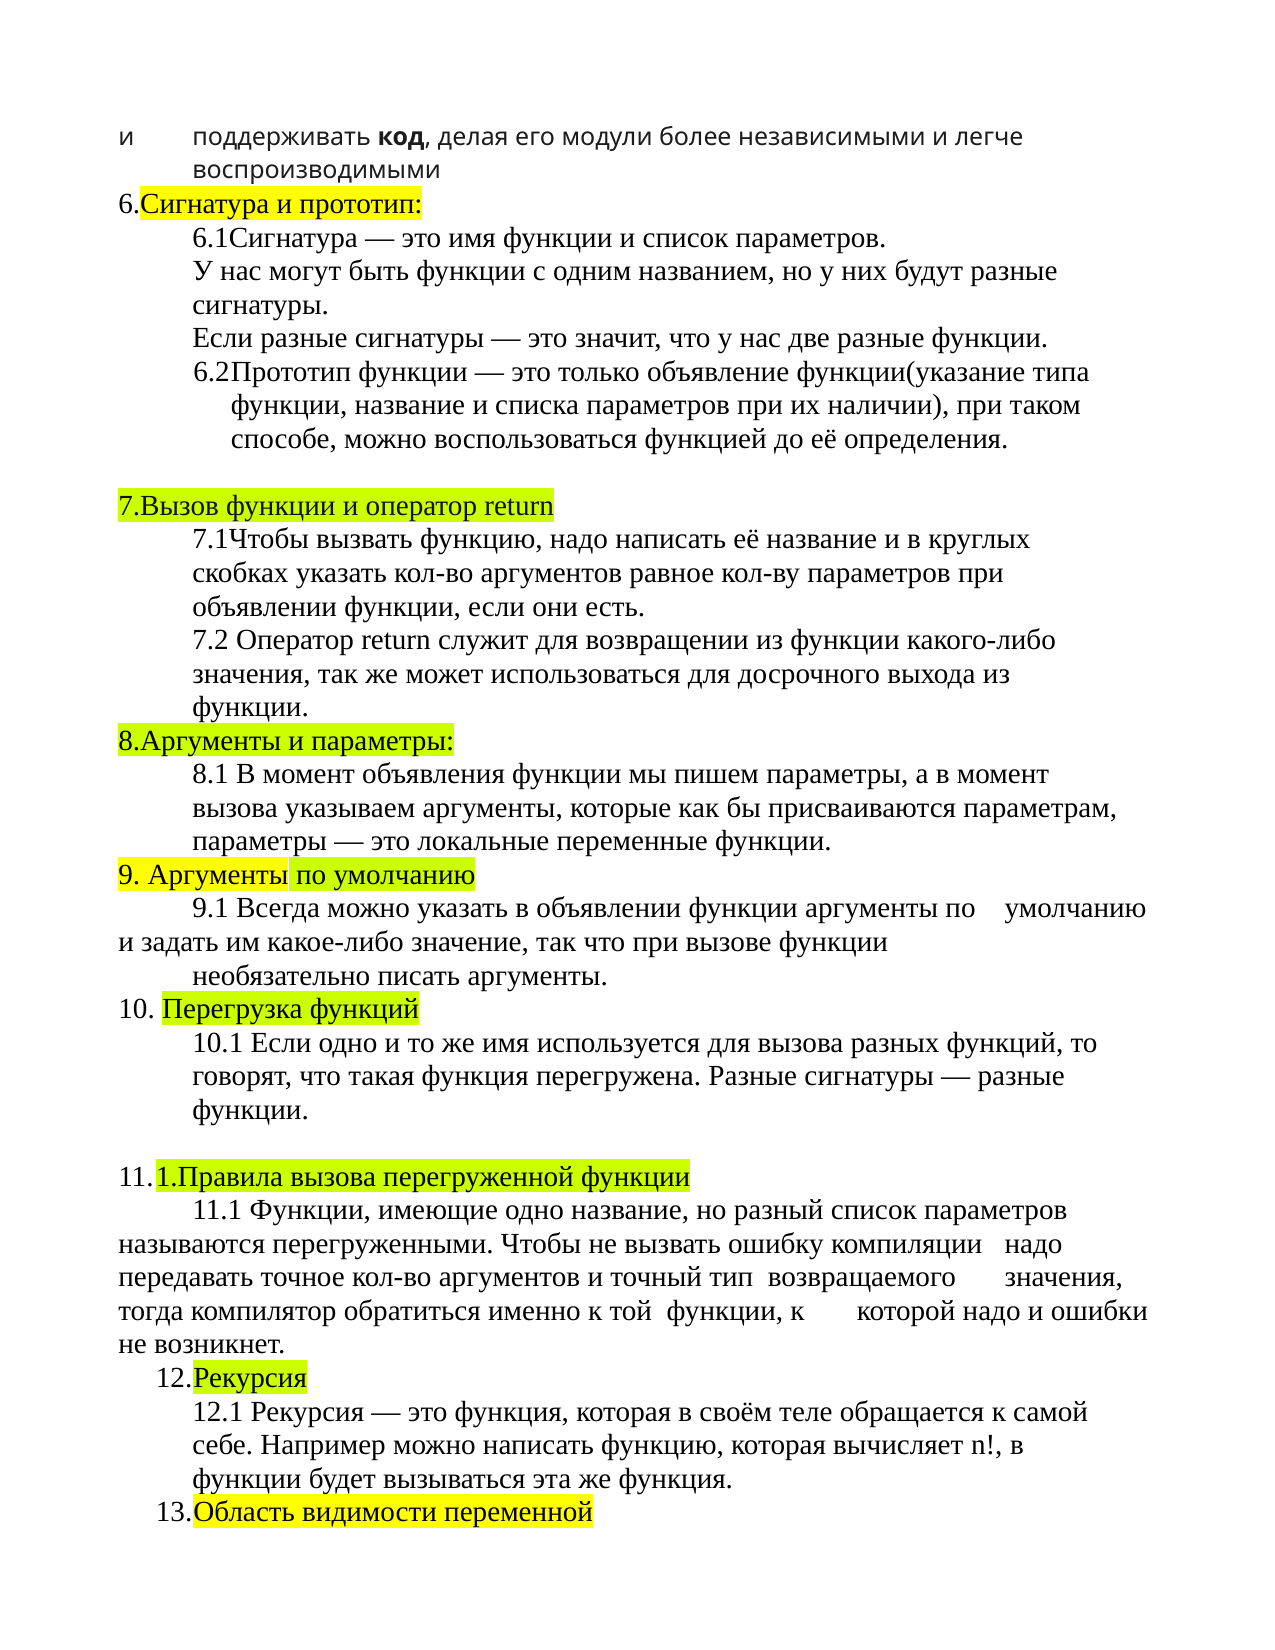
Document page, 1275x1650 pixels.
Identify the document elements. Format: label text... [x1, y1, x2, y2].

text 10. Перегрузка функций [118, 991, 1157, 1025]
text 7.2 Оператор return служит для возвращении из функции какого-либо значения, так же может использоваться для досрочного выхода из функции. [118, 622, 1157, 723]
text 9. Аргументы по умолчанию [118, 857, 1157, 891]
list 1.Правила вызова перегруженной функции [118, 1159, 1157, 1192]
text 10.1 Если одно и то же имя используется для вызова разных функций, то [118, 1025, 1157, 1058]
text необязательно писать аргументы. [118, 958, 1157, 991]
list Рекурсия [156, 1360, 1157, 1394]
text 6.1Сигнатура — это имя функции и список параметров. [118, 220, 1157, 253]
text 6.Сигнатура и прототип: [118, 186, 1157, 220]
text 7.1Чтобы вызвать функцию, надо написать её название и в круглых скобках указать кол-во аргументов равное кол-ву параметров при объявлении функции, если они есть. [118, 522, 1157, 622]
text 9.1 Всегда можно указать в объявлении функции аргументы по умолчанию и задать им какое-либо значение, так что при вызове функции [118, 891, 1157, 958]
text У нас могут быть функции с одним названием, но у них будут разные [118, 253, 1157, 287]
list Прототип функции — это только объявление функции(указание типа функции, название и списка параметров при их наличии), при таком способе, можно воспользоваться функцией до её определения. [193, 354, 1157, 454]
text 8.Аргументы и параметры: [118, 723, 1157, 756]
text сигнатуры. [118, 287, 1157, 320]
text параметры — это локальные переменные функции. [118, 823, 1157, 857]
list Область видимости переменной [156, 1494, 1157, 1528]
text Если разные сигнатуры — это значит, что у нас две разные функции. [118, 320, 1157, 354]
text 8.1 В момент объявления функции мы пишем параметры, а в момент вызова указываем аргументы, которые как бы присваиваются параметрам, [118, 756, 1157, 823]
text и поддерживать код, делая его модули более независимыми и легче воспроизводимыми [118, 118, 1157, 186]
text 7.Вызов функции и оператор return [118, 488, 1157, 522]
text говорят, что такая функция перегружена. Разные сигнатуры — разные функции. [118, 1058, 1157, 1125]
text 11.1 Функции, имеющие одно название, но разный список параметров называются перегруженными. Чтобы не вызвать ошибку компиляции надо передавать точное кол-во аргументов и точный тип возвращаемого значения, тогда компилятор обратиться именно к той функции, к которой надо и ошибки не возникнет. [118, 1192, 1157, 1360]
text 12.1 Рекурсия — это функция, которая в своём теле обращается к самой себе. Например можно написать функцию, которая вычисляет n!, в функции будет вызываться эта же функция. [118, 1394, 1157, 1494]
